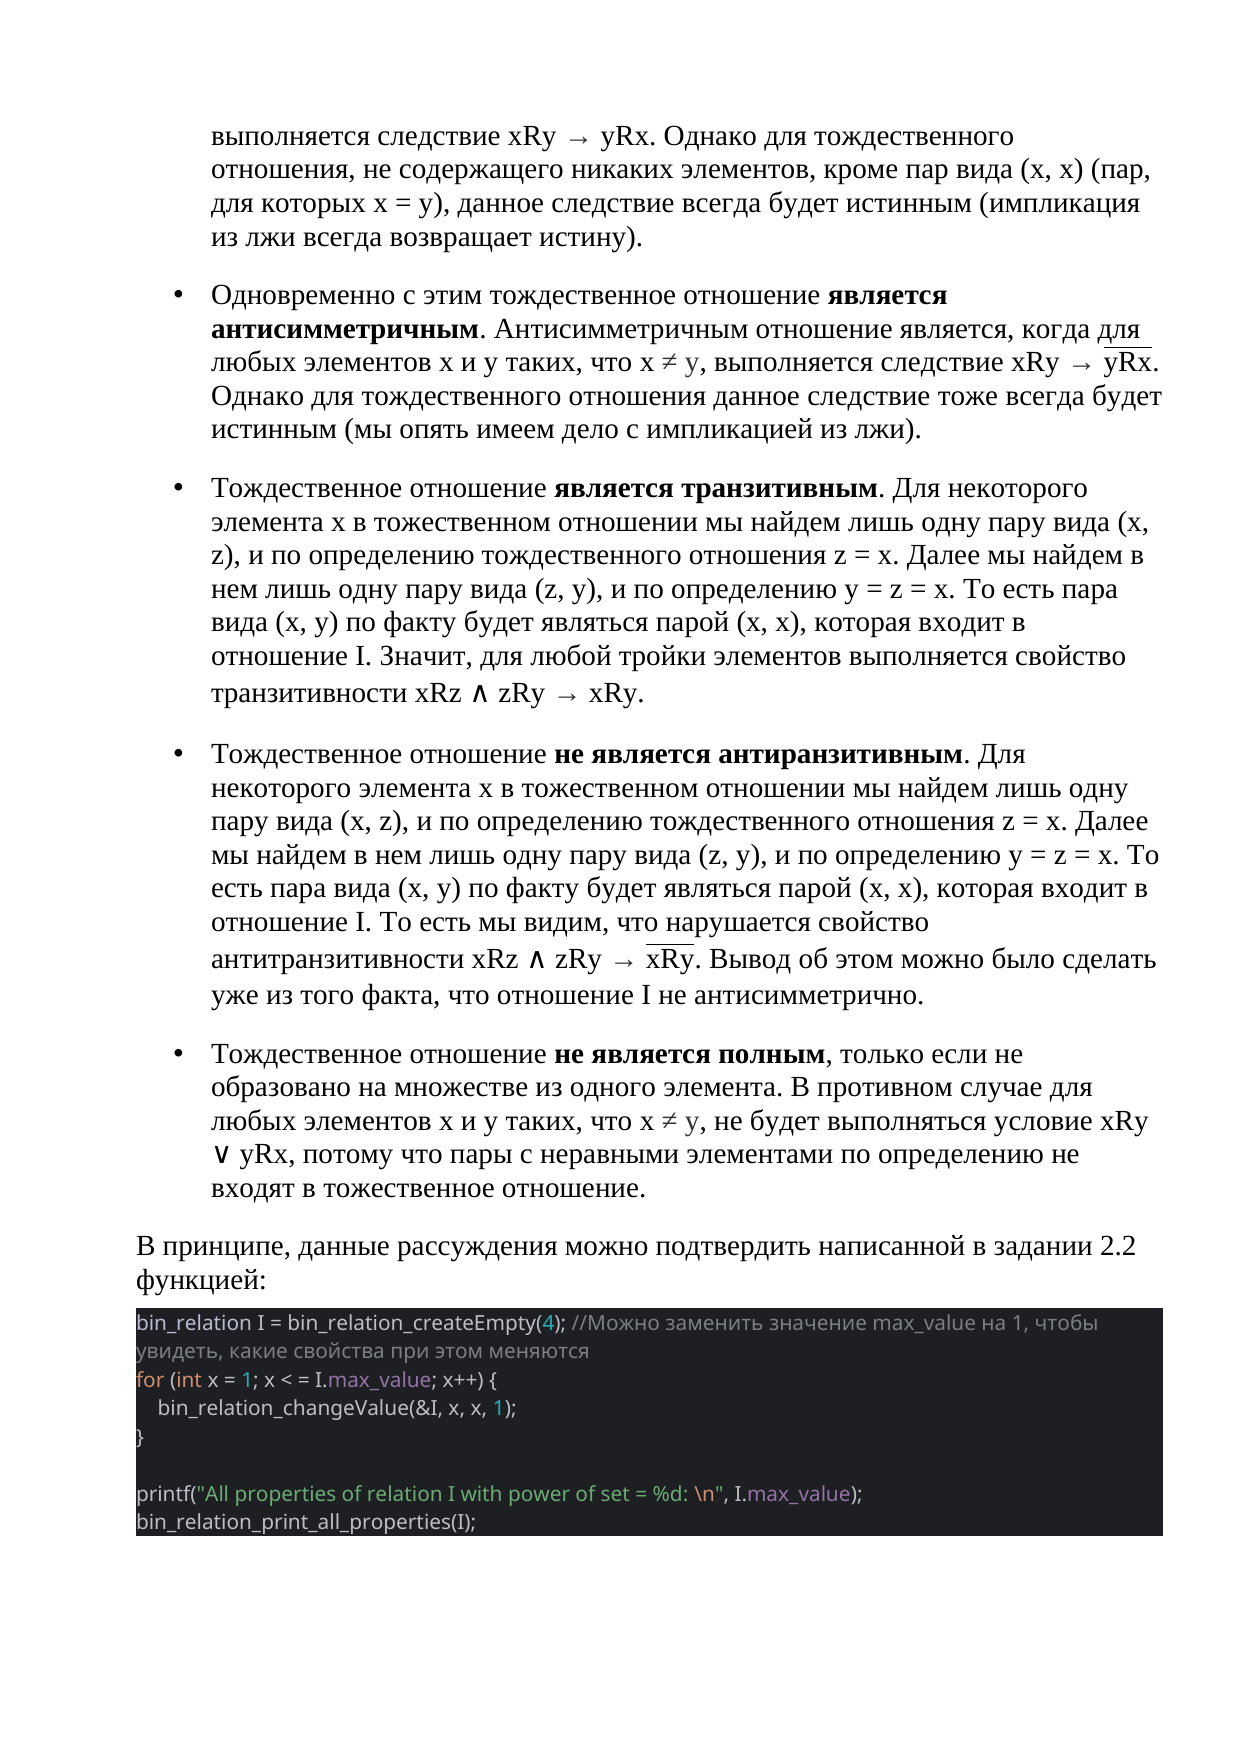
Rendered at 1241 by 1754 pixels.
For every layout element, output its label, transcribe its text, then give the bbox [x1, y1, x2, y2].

list Одновременно с этим тождественное отношение является антисимметричным. Антисимметричным отношение является, когда для любых элементов x и y таких, что x ≠ y, выполняется следствие xRy → yRx. Однако для тождественного отношения данное следствие тоже всегда будет истинным (мы опять имеем дело с импликацией из лжи). [173, 277, 1163, 445]
list выполняется следствие xRy → yRx. Однако для тождественного отношения, не содержащего никаких элементов, кроме пар вида (x, x) (пар, для которых x = y), данное следствие всегда будет истинным (импликация из лжи всегда возвращает истину). [173, 118, 1163, 252]
list Тождественное отношение является транзитивным. Для некоторого элемента x в тожественном отношении мы найдем лишь одну пару вида (x, z), и по определению тождественного отношения z = x. Далее мы найдем в нем лишь одну пару вида (z, y), и по определению y = z = x. То есть пара вида (x, y) по факту будет являться парой (x, x), которая входит в отношение I. Значит, для любой тройки элементов выполняется свойство транзитивности xRz ∧ zRy → xRy. [173, 470, 1163, 711]
list Тождественное отношение не является антиранзитивным. Для некоторого элемента x в тожественном отношении мы найдем лишь одну пару вида (x, z), и по определению тождественного отношения z = x. Далее мы найдем в нем лишь одну пару вида (z, y), и по определению y = z = x. То есть пара вида (x, y) по факту будет являться парой (x, x), которая входит в отношение I. То есть мы видим, что нарушается свойство антитранзитивности xRz ∧ zRy → xRy. Вывод об этом можно было сделать уже из того факта, что отношение I не антисимметрично. [173, 736, 1163, 1011]
text В принципе, данные рассуждения можно подтвердить написанной в задании 2.2 функцией: [136, 1228, 1163, 1296]
list Тождественное отношение не является полным, только если не образовано на множестве из одного элемента. В противном случае для любых элементов x и y таких, что x ≠ y, не будет выполняться условие xRy ∨ yRx, потому что пары с неравными элементами по определению не входят в тожественное отношение. [173, 1036, 1163, 1203]
text bin_relation I = bin_relation_createEmpty(4); //Можно заменить значение max_value на 1, чтобы увидеть, какие свойства при этом меняются for (int x = 1; x < = I.max_value; x++) { bin_relation_changeValue(&I, x, x, 1); } printf("All properties of relation I with power of set = %d: \n", I.max_value); bin_relation_print_all_properties(I); [136, 1308, 1163, 1536]
